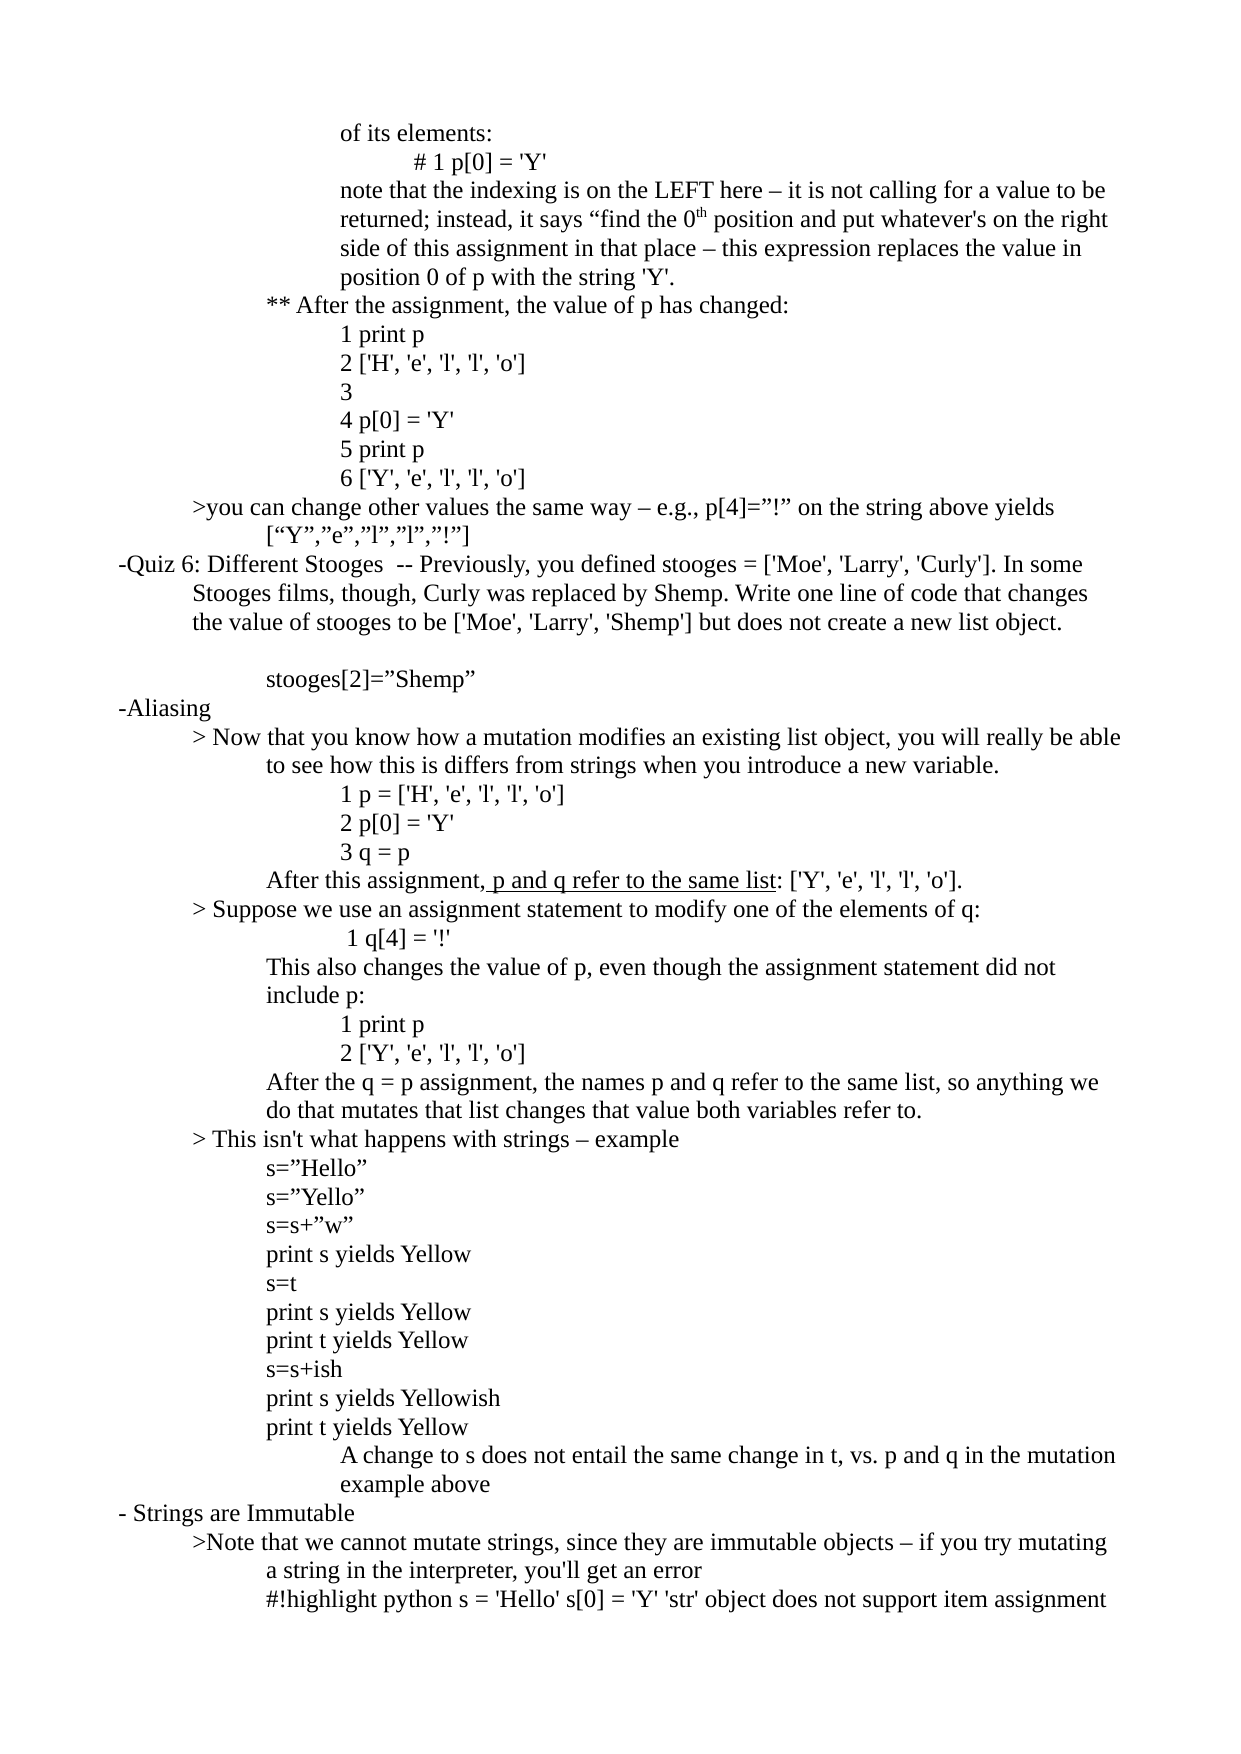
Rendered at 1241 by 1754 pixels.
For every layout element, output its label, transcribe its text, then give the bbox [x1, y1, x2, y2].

text s=”Hello” [118, 1153, 1122, 1182]
text 3 [118, 377, 1122, 406]
text ** After the assignment, the value of p has changed: [118, 291, 1122, 319]
text s=t [118, 1268, 1122, 1297]
text A change to s does not entail the same change in t, vs. p and q in the mutation example above [118, 1441, 1122, 1498]
text s=s+ish [118, 1354, 1122, 1383]
text 1 p = ['H', 'e', 'l', 'l', 'o'] [118, 779, 1122, 808]
text s=s+”w” [118, 1211, 1122, 1239]
text 1 print p [118, 319, 1122, 348]
text 6 ['Y', 'e', 'l', 'l', 'o'] [118, 463, 1122, 492]
text > Now that you know how a mutation modifies an existing list object, you will really be able to see how this is differs from strings when you introduce a new variable. [118, 722, 1122, 779]
text print t yields Yellow [118, 1326, 1122, 1354]
text 1 q[4] = '!' [118, 923, 1122, 952]
text >you can change other values the same way – e.g., p[4]=”!” on the string above yields [“Y”,”e”,”l”,”l”,”!”] [118, 492, 1122, 549]
text note that the indexing is on the LEFT here – it is not calling for a value to be returned; instead, it says “find the 0th position and put whatever's on the right side of this assignment in that place – this expression replaces the value in position 0 of p with the string 'Y'. [118, 176, 1122, 291]
text After the q = p assignment, the names p and q refer to the same list, so anything we do that mutates that list changes that value both variables refer to. [118, 1067, 1122, 1124]
text >Note that we cannot mutate strings, since they are immutable objects – if you try mutating a string in the interpreter, you'll get an error #!highlight python s = 'Hello' s[0] = 'Y' 'str' object does not support item assignment [118, 1527, 1122, 1613]
text After this assignment, p and q refer to the same list: ['Y', 'e', 'l', 'l', 'o']. [118, 866, 1122, 894]
text print s yields Yellow [118, 1297, 1122, 1326]
text - Strings are Immutable [118, 1498, 1122, 1527]
text This also changes the value of p, even though the assignment statement did not include p: [118, 952, 1122, 1009]
text print t yields Yellow [118, 1412, 1122, 1441]
text print s yields Yellowish [118, 1383, 1122, 1412]
text stooges[2]=”Shemp” [118, 664, 1122, 693]
text -Quiz 6: Different Stooges -- Previously, you defined stooges = ['Moe', 'Larry', 'Curly']. In some Stooges films, though, Curly was replaced by Shemp. Write one line of code that changes the value of stooges to be ['Moe', 'Larry', 'Shemp'] but does not create a new list object. [118, 549, 1122, 636]
text > This isn't what happens with strings – example [118, 1124, 1122, 1153]
text # 1 p[0] = 'Y' [118, 147, 1122, 176]
text 2 ['Y', 'e', 'l', 'l', 'o'] [118, 1038, 1122, 1067]
text 2 ['H', 'e', 'l', 'l', 'o'] [118, 348, 1122, 377]
text print s yields Yellow [118, 1239, 1122, 1268]
text 5 print p [118, 434, 1122, 463]
text of its elements: [118, 118, 1122, 147]
text s=”Yello” [118, 1182, 1122, 1211]
text 4 p[0] = 'Y' [118, 406, 1122, 434]
text > Suppose we use an assignment statement to modify one of the elements of q: [118, 894, 1122, 923]
text 2 p[0] = 'Y' [118, 808, 1122, 837]
text -Aliasing [118, 693, 1122, 722]
text 3 q = p [118, 837, 1122, 866]
text 1 print p [118, 1009, 1122, 1038]
